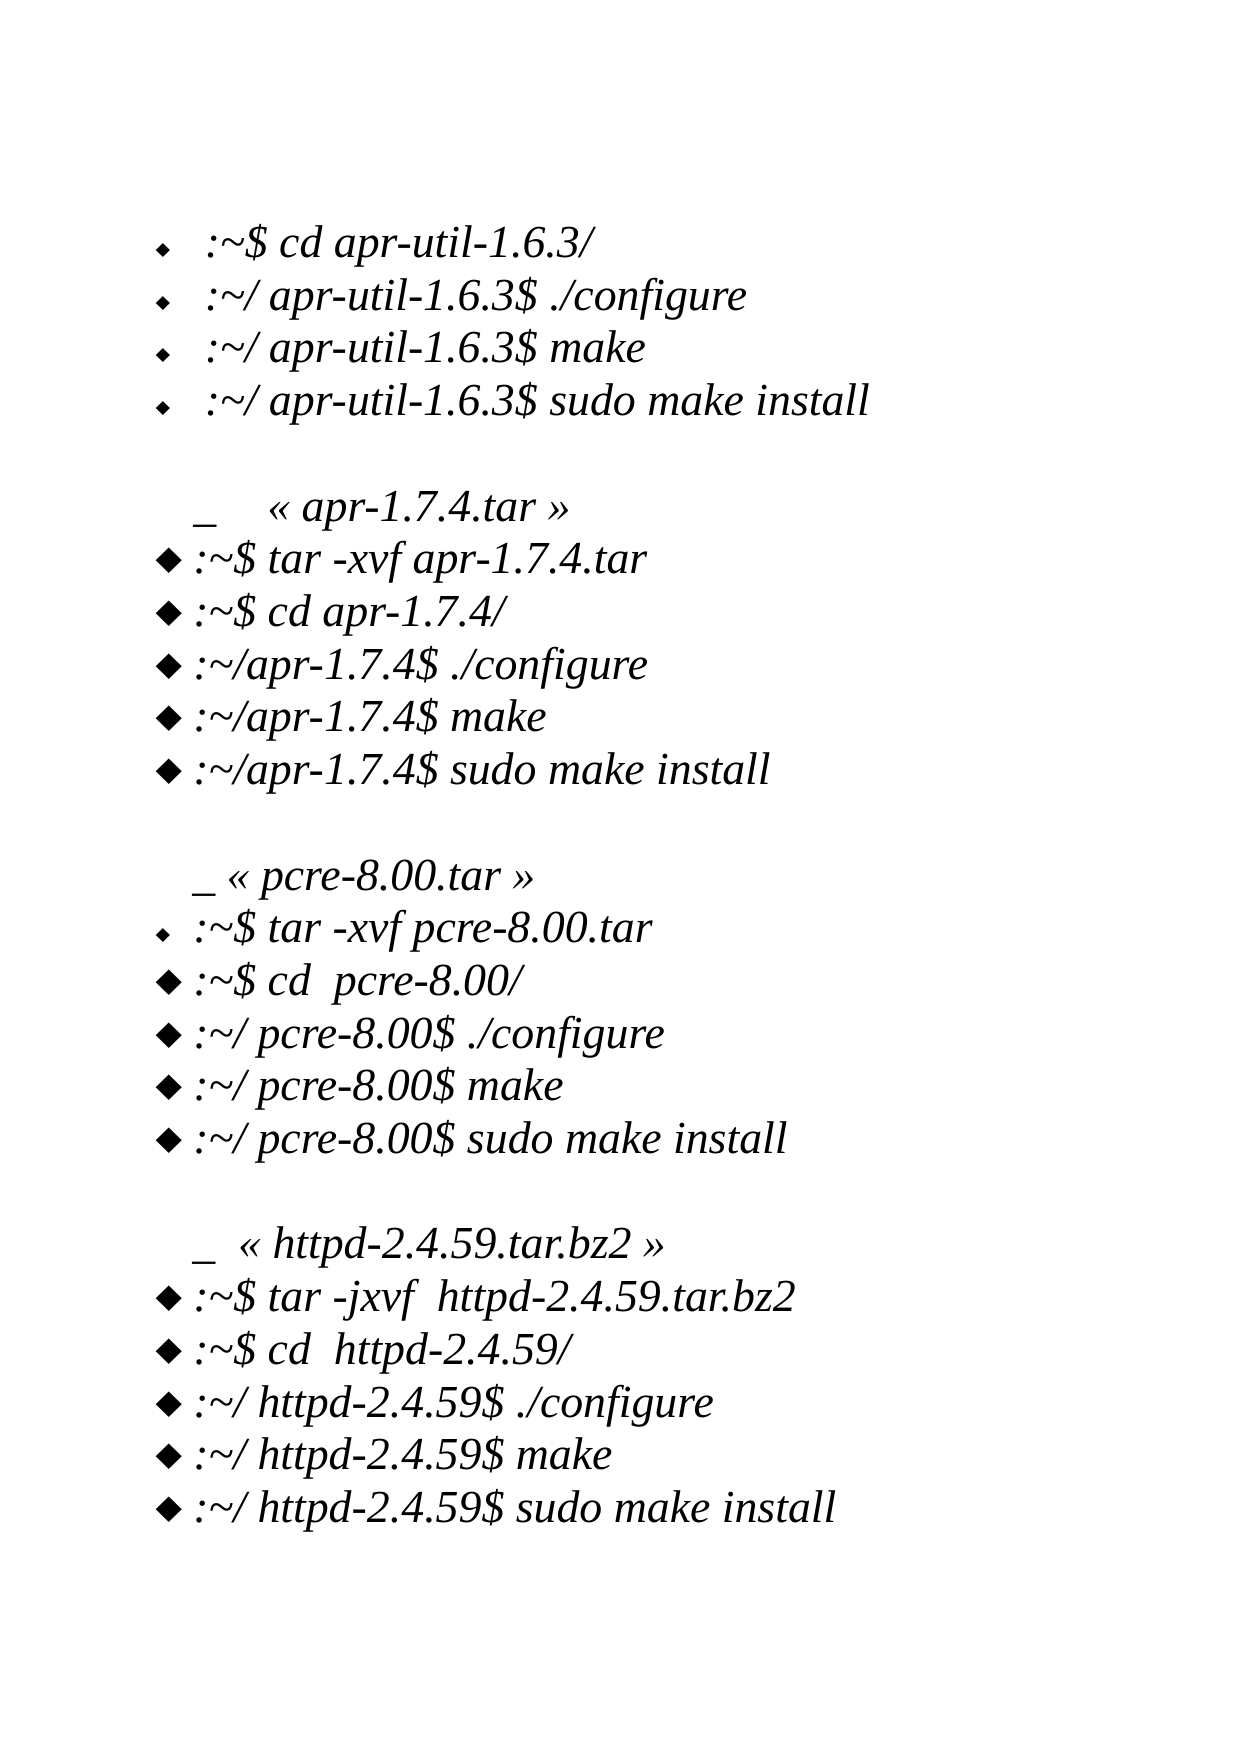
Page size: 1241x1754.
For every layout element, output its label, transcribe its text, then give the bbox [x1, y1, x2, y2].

list :~/ apr-util-1.6.3$ sudo make install [156, 373, 1122, 426]
list :~/ pcre-8.00$ make [156, 1058, 1122, 1111]
list :~$ tar -jxvf httpd-2.4.59.tar.bz2 [156, 1269, 1122, 1322]
list :~/ pcre-8.00$ sudo make install [156, 1111, 1122, 1163]
list :~/apr-1.7.4$ ./configure [156, 636, 1122, 689]
text _ « httpd-2.4.59.tar.bz2 » [118, 1216, 1122, 1269]
list :~/apr-1.7.4$ make [156, 689, 1122, 742]
list :~$ tar -xvf pcre-8.00.tar [156, 900, 1122, 953]
list :~/ httpd-2.4.59$ sudo make install [156, 1480, 1122, 1532]
list :~$ cd apr-1.7.4/ [156, 584, 1122, 636]
text _ « pcre-8.00.tar » [118, 847, 1122, 900]
list :~/ apr-util-1.6.3$ make [156, 320, 1122, 373]
list :~/ httpd-2.4.59$ ./configure [156, 1374, 1122, 1427]
list :~/ pcre-8.00$ ./configure [156, 1005, 1122, 1058]
list :~$ cd httpd-2.4.59/ [156, 1322, 1122, 1374]
list :~/apr-1.7.4$ sudo make install [156, 742, 1122, 794]
list :~$ cd apr-util-1.6.3/ [156, 215, 1122, 267]
list :~/ apr-util-1.6.3$ ./configure [156, 267, 1122, 320]
list _ « apr-1.7.4.tar » [156, 478, 1122, 531]
list :~$ cd pcre-8.00/ [156, 953, 1122, 1005]
list :~$ tar -xvf apr-1.7.4.tar [156, 531, 1122, 584]
list :~/ httpd-2.4.59$ make [156, 1427, 1122, 1480]
